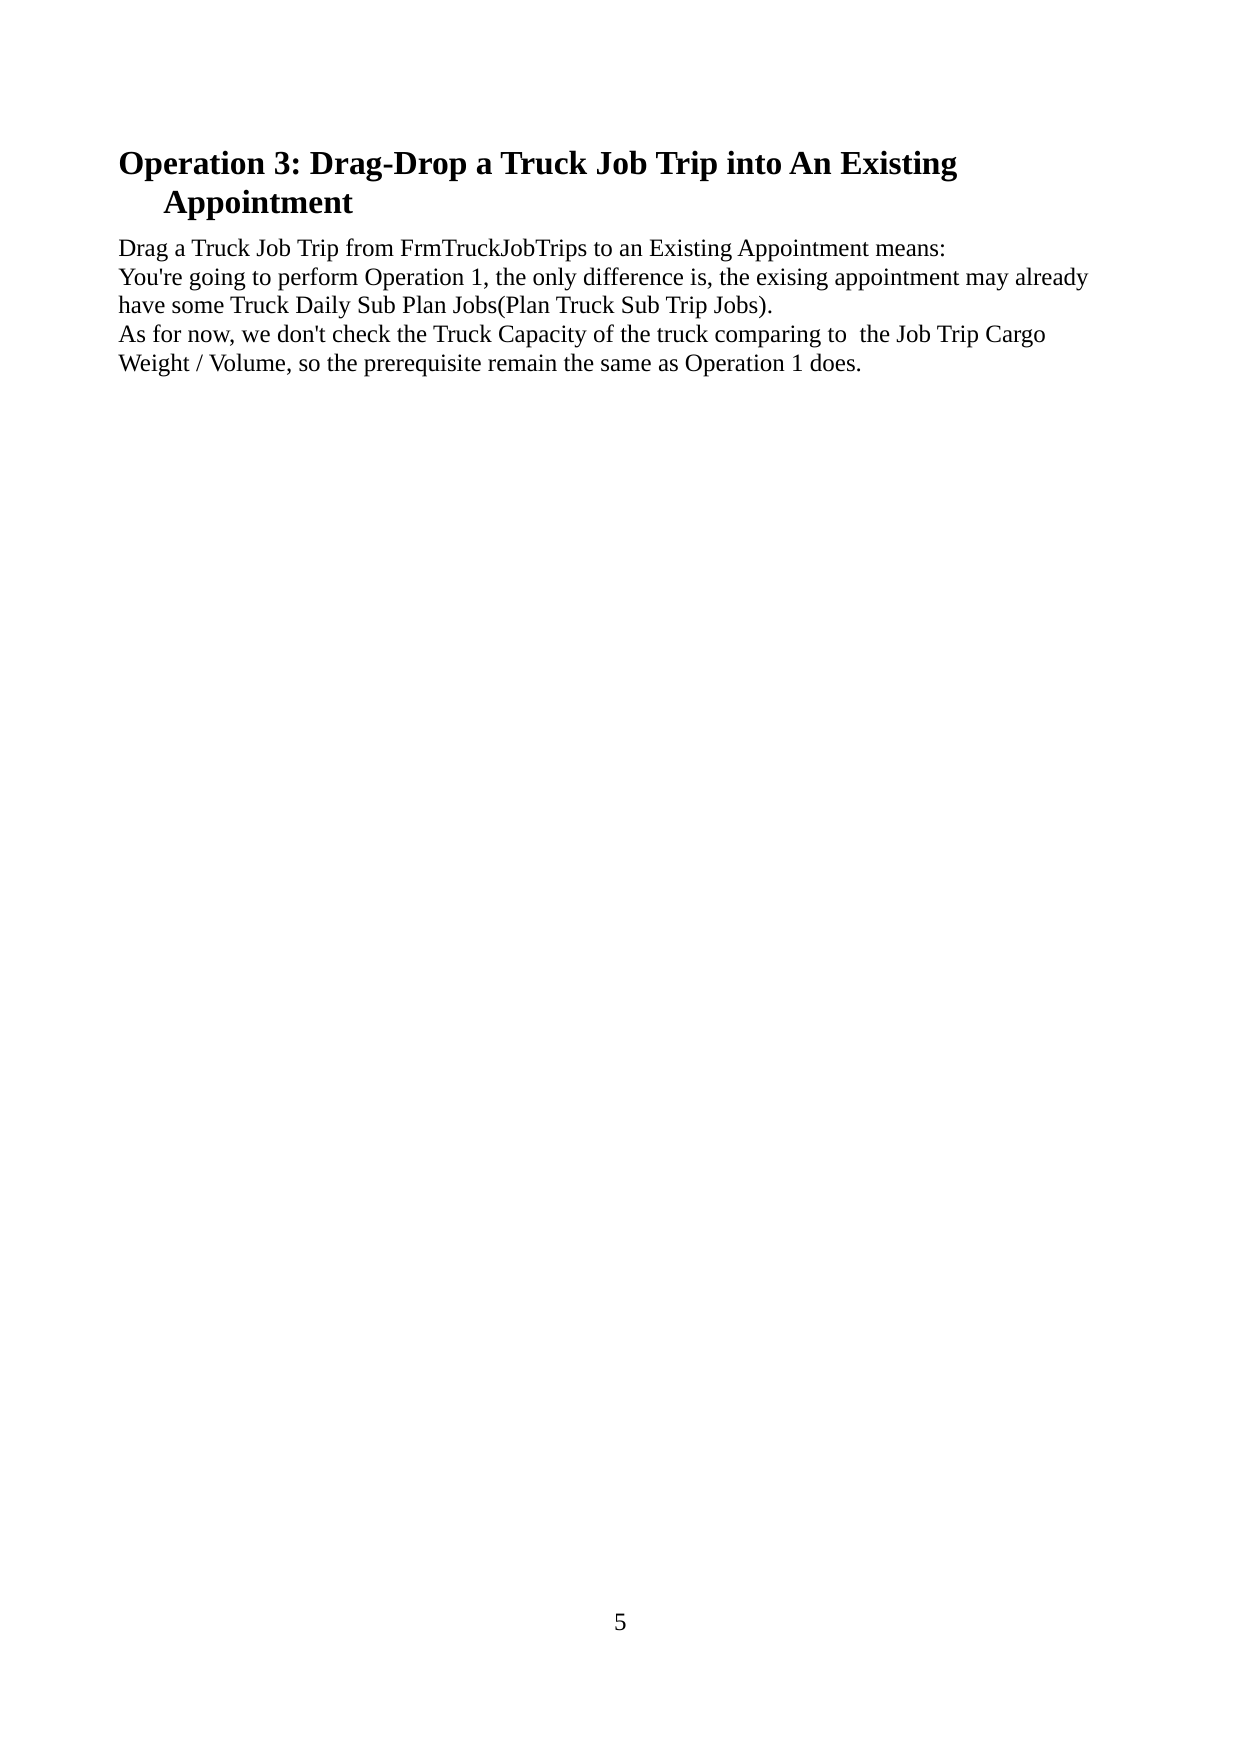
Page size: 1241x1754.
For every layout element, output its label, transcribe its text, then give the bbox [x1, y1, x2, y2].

text Drag a Truck Job Trip from FrmTruckJobTrips to an Existing Appointment means: [118, 233, 1122, 262]
subtitle Operation 3: Drag-Drop a Truck Job Trip into An Existing Appointment [118, 143, 1122, 220]
text As for now, we don't check the Truck Capacity of the truck comparing to the Job Trip Cargo Weight / Volume, so the prerequisite remain the same as Operation 1 does. [118, 319, 1122, 377]
text You're going to perform Operation 1, the only difference is, the exising appointment may already have some Truck Daily Sub Plan Jobs(Plan Truck Sub Trip Jobs). [118, 262, 1122, 319]
